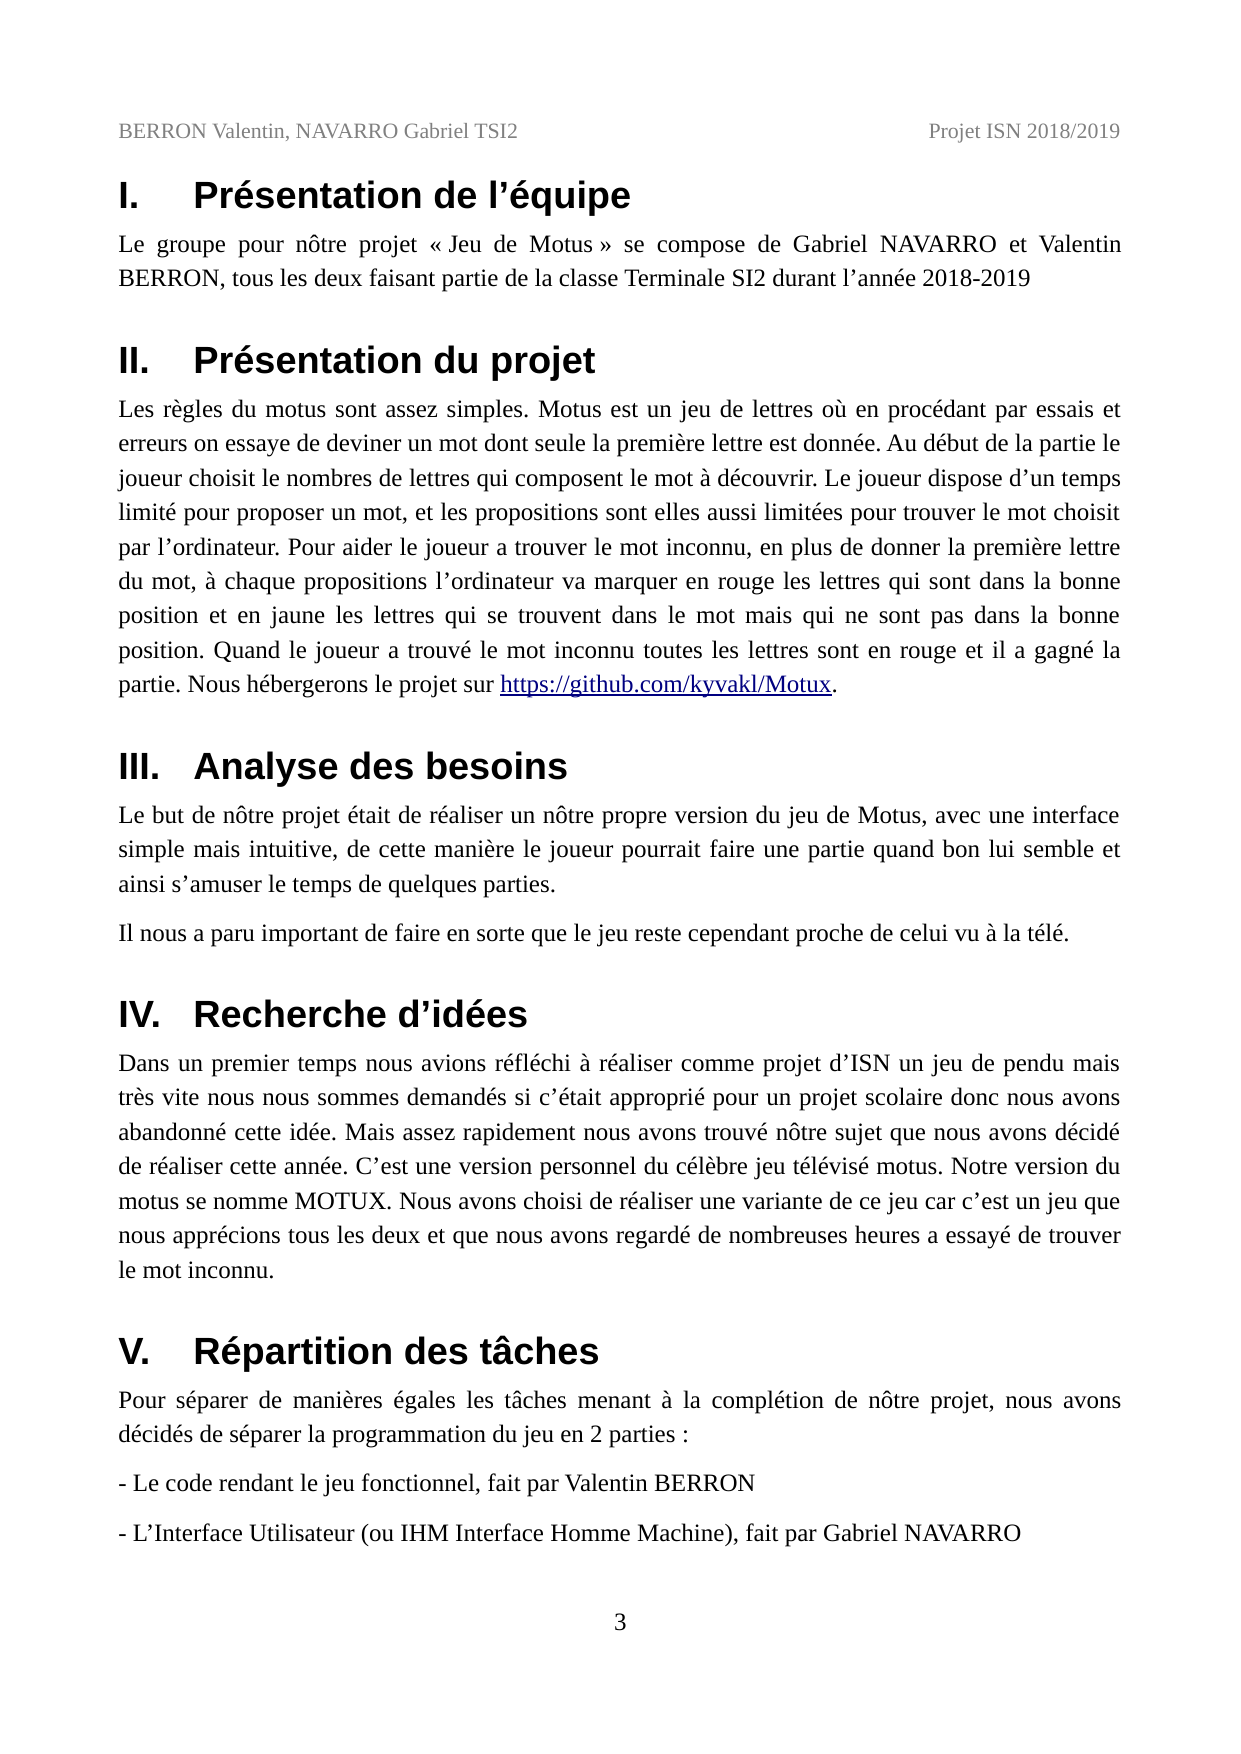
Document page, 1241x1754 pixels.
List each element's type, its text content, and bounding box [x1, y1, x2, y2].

text Dans un premier temps nous avions réfléchi à réaliser comme projet d’ISN un jeu de pendu mais très vite nous nous sommes demandés si c’était approprié pour un projet scolaire donc nous avons abandonné cette idée. Mais assez rapidement nous avons trouvé nôtre sujet que nous avons décidé de réaliser cette année. C’est une version personnel du célèbre jeu télévisé motus. Notre version du motus se nomme MOTUX. Nous avons choisi de réaliser une variante de ce jeu car c’est un jeu que nous apprécions tous les deux et que nous avons regardé de nombreuses heures a essayé de trouver le mot inconnu. [118, 1048, 1122, 1283]
subtitle Recherche d’idées [118, 992, 1122, 1035]
text - Le code rendant le jeu fonctionnel, fait par Valentin BERRON [118, 1468, 1122, 1497]
text - L’Interface Utilisateur (ou IHM Interface Homme Machine), fait par Gabriel NAVARRO [118, 1518, 1122, 1546]
subtitle Présentation de l’équipe [118, 173, 1122, 216]
text Il nous a paru important de faire en sorte que le jeu reste cependant proche de celui vu à la télé. [118, 918, 1122, 946]
text Le but de nôtre projet était de réaliser un nôtre propre version du jeu de Motus, avec une interface simple mais intuitive, de cette manière le joueur pourrait faire une partie quand bon lui semble et ainsi s’amuser le temps de quelques parties. [118, 800, 1122, 897]
text Les règles du motus sont assez simples. Motus est un jeu de lettres où en procédant par essais et erreurs on essaye de deviner un mot dont seule la première lettre est donnée. Au début de la partie le joueur choisit le nombres de lettres qui composent le mot à découvrir. Le joueur dispose d’un temps limité pour proposer un mot, et les propositions sont elles aussi limitées pour trouver le mot choisit par l’ordinateur. Pour aider le joueur a trouver le mot inconnu, en plus de donner la première lettre du mot, à chaque propositions l’ordinateur va marquer en rouge les lettres qui sont dans la bonne position et en jaune les lettres qui se trouvent dans le mot mais qui ne sont pas dans la bonne position. Quand le joueur a trouvé le mot inconnu toutes les lettres sont en rouge et il a gagné la partie. Nous hébergerons le projet sur https://github.com/kyvakl/Motux. [118, 394, 1122, 698]
text Le groupe pour nôtre projet « Jeu de Motus » se compose de Gabriel NAVARRO et Valentin BERRON, tous les deux faisant partie de la classe Terminale SI2 durant l’année 2018-2019 [118, 229, 1122, 292]
subtitle Analyse des besoins [118, 743, 1122, 787]
subtitle Répartition des tâches [118, 1329, 1122, 1372]
subtitle Présentation du projet [118, 337, 1122, 381]
text Pour séparer de manières égales les tâches menant à la complétion de nôtre projet, nous avons décidés de séparer la programmation du jeu en 2 parties : [118, 1385, 1122, 1448]
